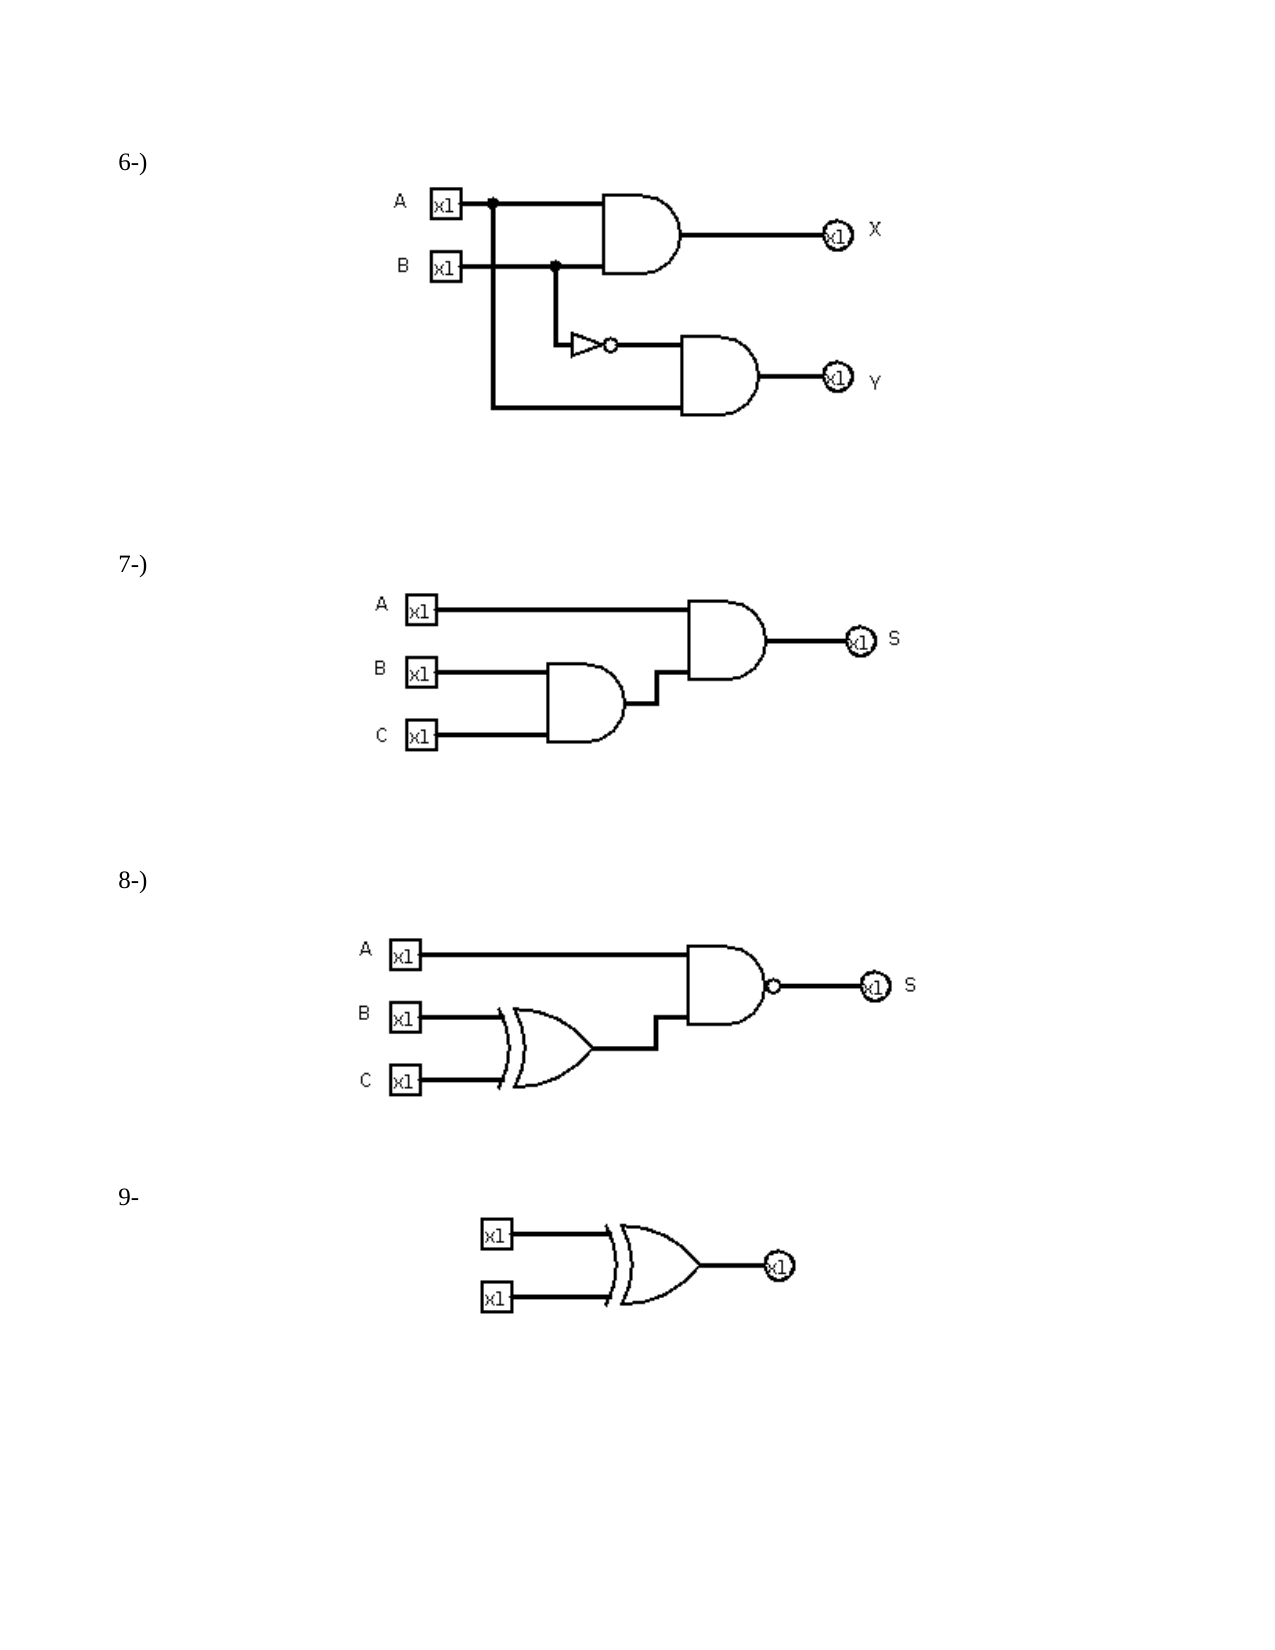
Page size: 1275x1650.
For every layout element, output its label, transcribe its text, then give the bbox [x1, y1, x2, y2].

text 8-) [118, 866, 1157, 894]
picture [473, 1210, 802, 1320]
picture [361, 578, 914, 761]
text 6-) [118, 147, 1157, 176]
picture [380, 175, 895, 423]
text 7-) [118, 549, 1157, 578]
text 9- [118, 1182, 1157, 1211]
picture [344, 923, 931, 1106]
